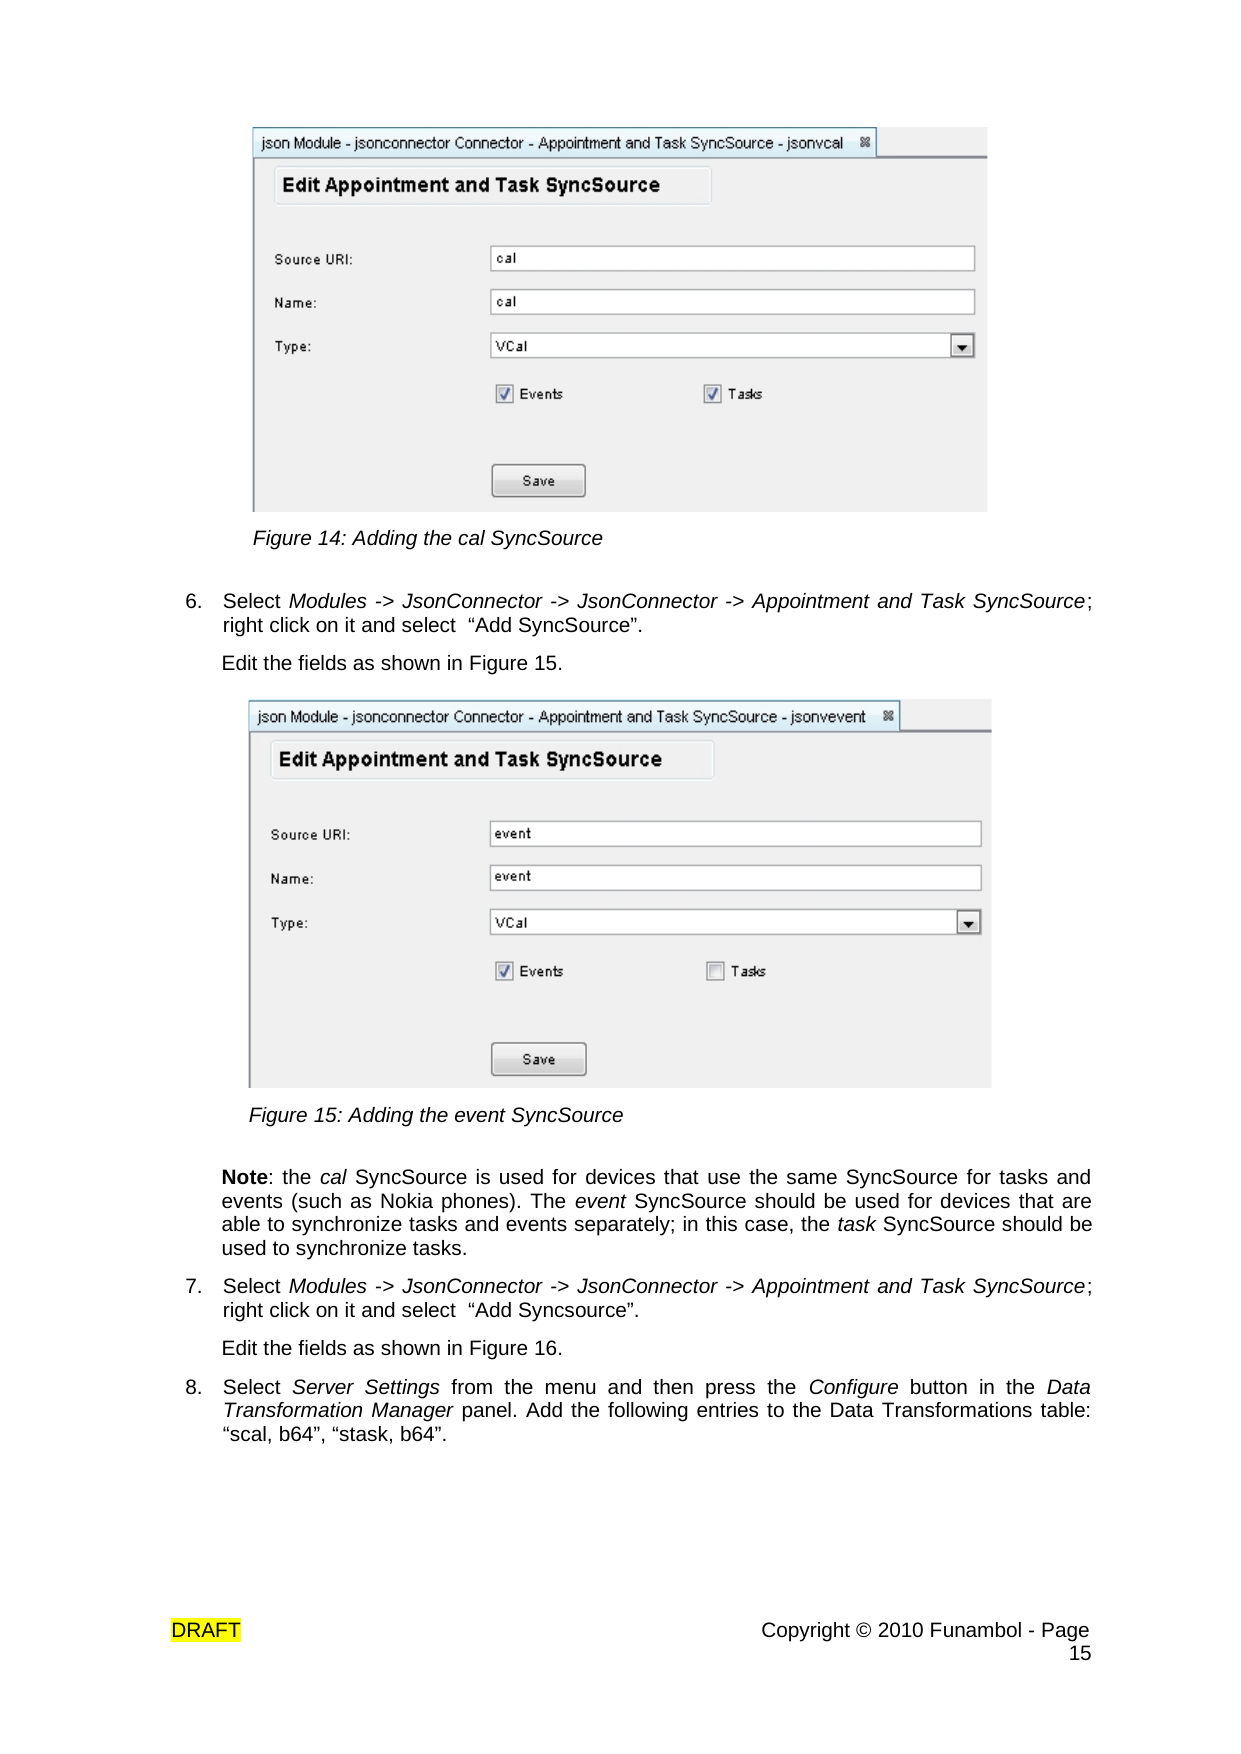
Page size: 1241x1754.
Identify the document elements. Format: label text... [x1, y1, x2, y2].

text Figure 14: Adding the cal SyncSource [253, 512, 988, 550]
list Select Modules -> JsonConnector -> JsonConnector -> Appointment and Task SyncSource; right click on it and select “Add Syncsource”. [185, 1275, 1093, 1322]
picture [248, 699, 992, 1088]
text Note: the cal SyncSource is used for devices that use the same SyncSource for tasks and events (such as Nokia phones). The event SyncSource should be used for devices that are able to synchronize tasks and events separately; in this case, the task SyncSource should be used to synchronize tasks. [221, 690, 1093, 1260]
list Select Modules -> JsonConnector -> JsonConnector -> Appointment and Task SyncSource; right click on it and select “Add SyncSource”. [185, 118, 1093, 637]
text Edit the fields as shown in Figure 16. [221, 1337, 1093, 1360]
list Select Server Settings from the menu and then press the Configure button in the Data Transformation Manager panel. Add the following entries to the Data Transformations table: “scal, b64”, “stask, b64”. [185, 1375, 1093, 1446]
text Edit the fields as shown in Figure 15. [221, 652, 1093, 675]
text Figure 15: Adding the event SyncSource [248, 1088, 992, 1127]
picture [252, 127, 988, 512]
